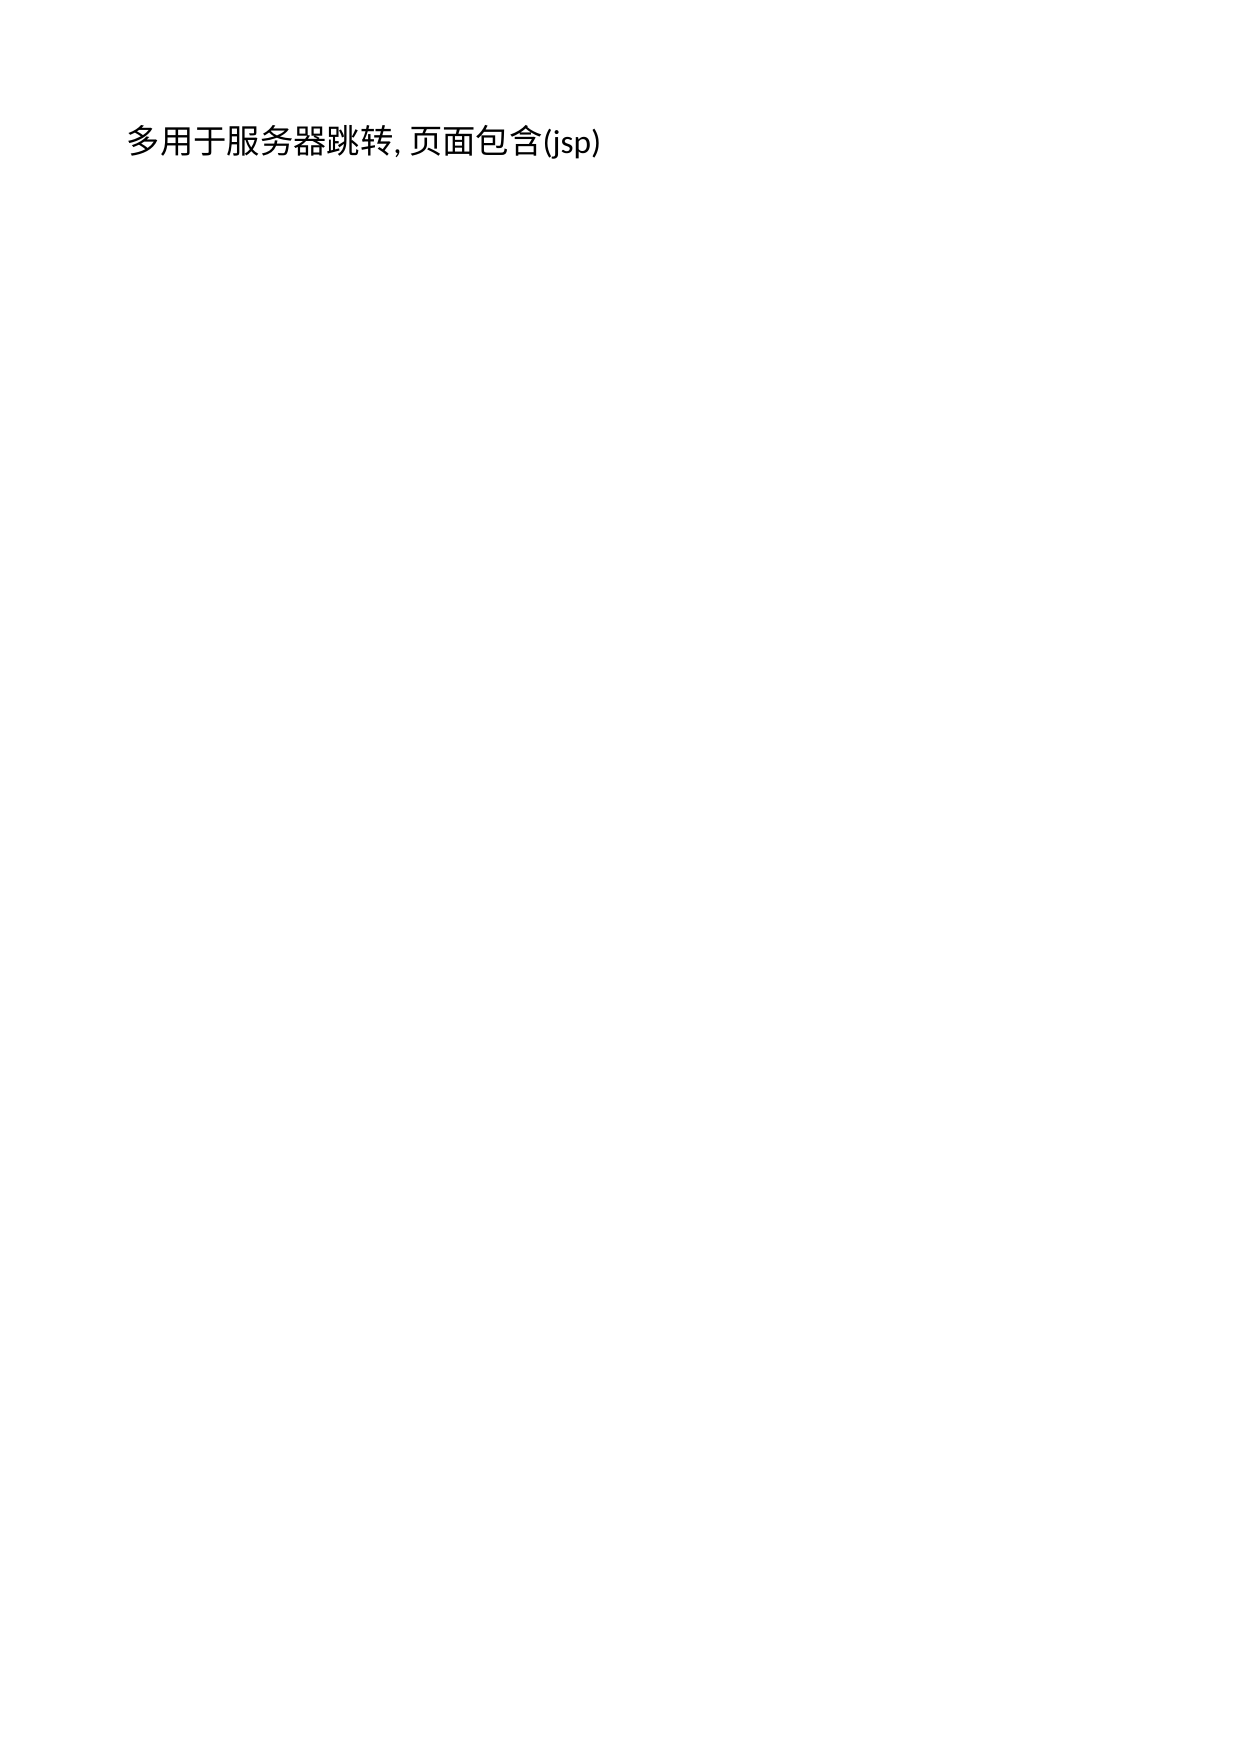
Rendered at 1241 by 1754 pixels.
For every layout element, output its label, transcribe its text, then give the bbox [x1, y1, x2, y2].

text 多用于服务器跳转, 页面包含(jsp) [118, 118, 1122, 163]
